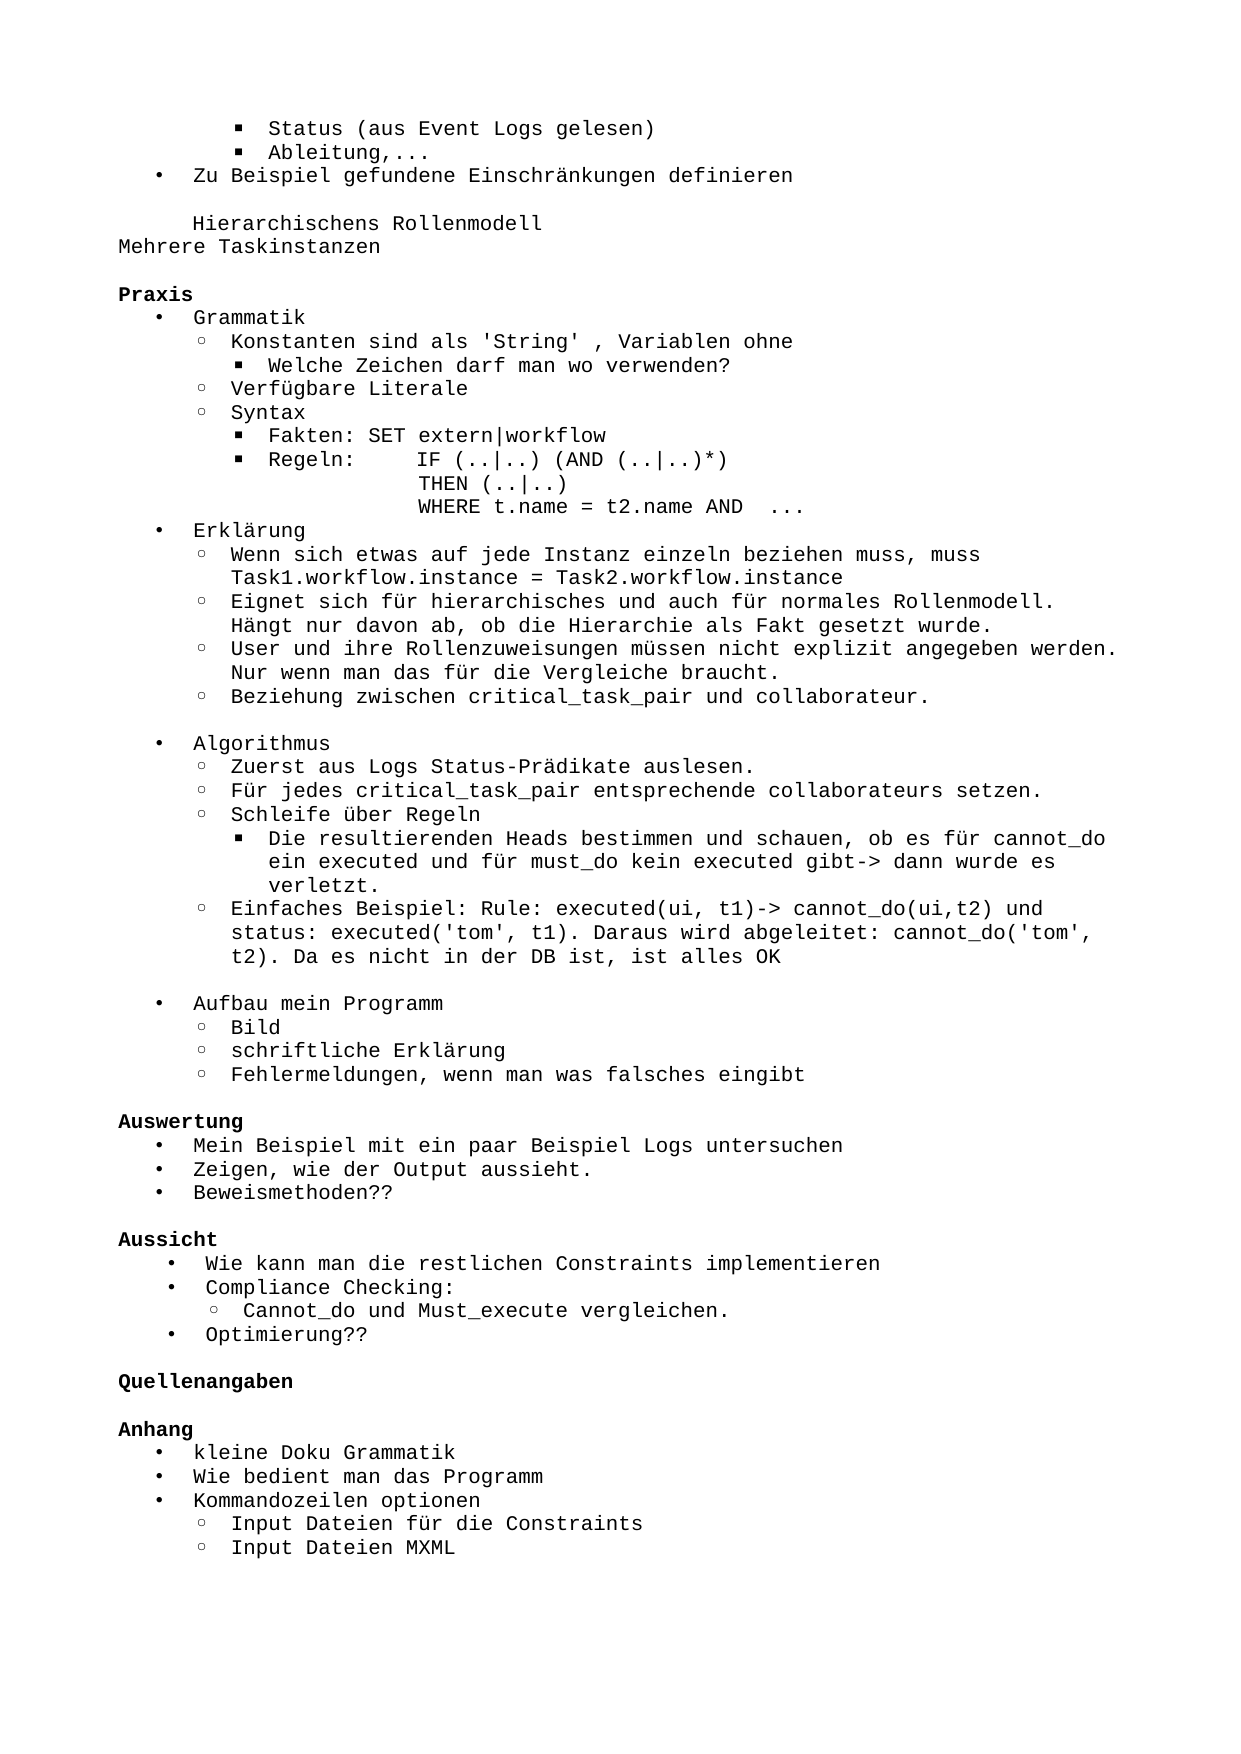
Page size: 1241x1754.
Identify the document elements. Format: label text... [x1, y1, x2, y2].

list Einfaches Beispiel: Rule: executed(ui, t1)-> cannot_do(ui,t2) und status: executed('tom', t1). Daraus wird abgeleitet: cannot_do('tom', t2). Da es nicht in der DB ist, ist alles OK [193, 898, 1122, 969]
text Mehrere Taskinstanzen [118, 236, 1122, 260]
list Grammatik [156, 307, 1122, 331]
list Syntax [193, 402, 1122, 426]
list Input Dateien MXML [193, 1537, 1122, 1561]
list Erklärung [156, 520, 1122, 544]
list Für jedes critical_task_pair entsprechende collaborateurs setzen. [193, 780, 1122, 804]
list Status (aus Event Logs gelesen) [231, 118, 1122, 142]
text Quellenangaben [118, 1371, 1122, 1395]
list Mein Beispiel mit ein paar Beispiel Logs untersuchen [156, 1135, 1122, 1158]
list Cannot_do und Must_execute vergleichen. [205, 1300, 1122, 1324]
list Verfügbare Literale [193, 378, 1122, 402]
list Regeln: IF (..|..) (AND (..|..)*) [231, 449, 1122, 473]
list Aufbau mein Programm [156, 993, 1122, 1017]
list WHERE t.name = t2.name AND ... [381, 496, 1122, 520]
list Input Dateien für die Constraints [193, 1513, 1122, 1537]
list Zuerst aus Logs Status-Prädikate auslesen. [193, 757, 1122, 780]
text Anhang [118, 1419, 1122, 1442]
list User und ihre Rollenzuweisungen müssen nicht explizit angegeben werden. Nur wenn man das für die Vergleiche braucht. [193, 638, 1122, 686]
list Wie bedient man das Programm [156, 1466, 1122, 1489]
text Auswertung [118, 1111, 1122, 1135]
list Schleife über Regeln [193, 804, 1122, 827]
list Fakten: SET extern|workflow [231, 426, 1122, 449]
list Zu Beispiel gefundene Einschränkungen definieren [156, 165, 1122, 189]
list kleine Doku Grammatik [156, 1442, 1122, 1466]
list Die resultierenden Heads bestimmen und schauen, ob es für cannot_do ein executed und für must_do kein executed gibt-> dann wurde es verletzt. [231, 827, 1122, 898]
list Wie kann man die restlichen Constraints implementieren [168, 1253, 1122, 1277]
text Hierarchischens Rollenmodell [118, 213, 1122, 236]
list Beweismethoden?? [156, 1182, 1122, 1206]
list THEN (..|..) [381, 473, 1122, 496]
list Ableitung,... [231, 142, 1122, 165]
list Welche Zeichen darf man wo verwenden? [231, 354, 1122, 378]
text Praxis [118, 284, 1122, 307]
list schriftliche Erklärung [193, 1040, 1122, 1064]
list Eignet sich für hierarchisches und auch für normales Rollenmodell. Hängt nur davon ab, ob die Hierarchie als Fakt gesetzt wurde. [193, 591, 1122, 638]
list Kommandozeilen optionen [156, 1489, 1122, 1513]
list Algorithmus [156, 733, 1122, 757]
list Beziehung zwischen critical_task_pair und collaborateur. [193, 686, 1122, 709]
list Compliance Checking: [168, 1277, 1122, 1300]
list Optimierung?? [168, 1324, 1122, 1348]
list Zeigen, wie der Output aussieht. [156, 1158, 1122, 1182]
list Fehlermeldungen, wenn man was falsches eingibt [193, 1064, 1122, 1088]
list Bild [193, 1017, 1122, 1040]
list Wenn sich etwas auf jede Instanz einzeln beziehen muss, muss Task1.workflow.instance = Task2.workflow.instance [193, 544, 1122, 591]
list Konstanten sind als 'String' , Variablen ohne [193, 331, 1122, 354]
text Aussicht [118, 1229, 1122, 1253]
